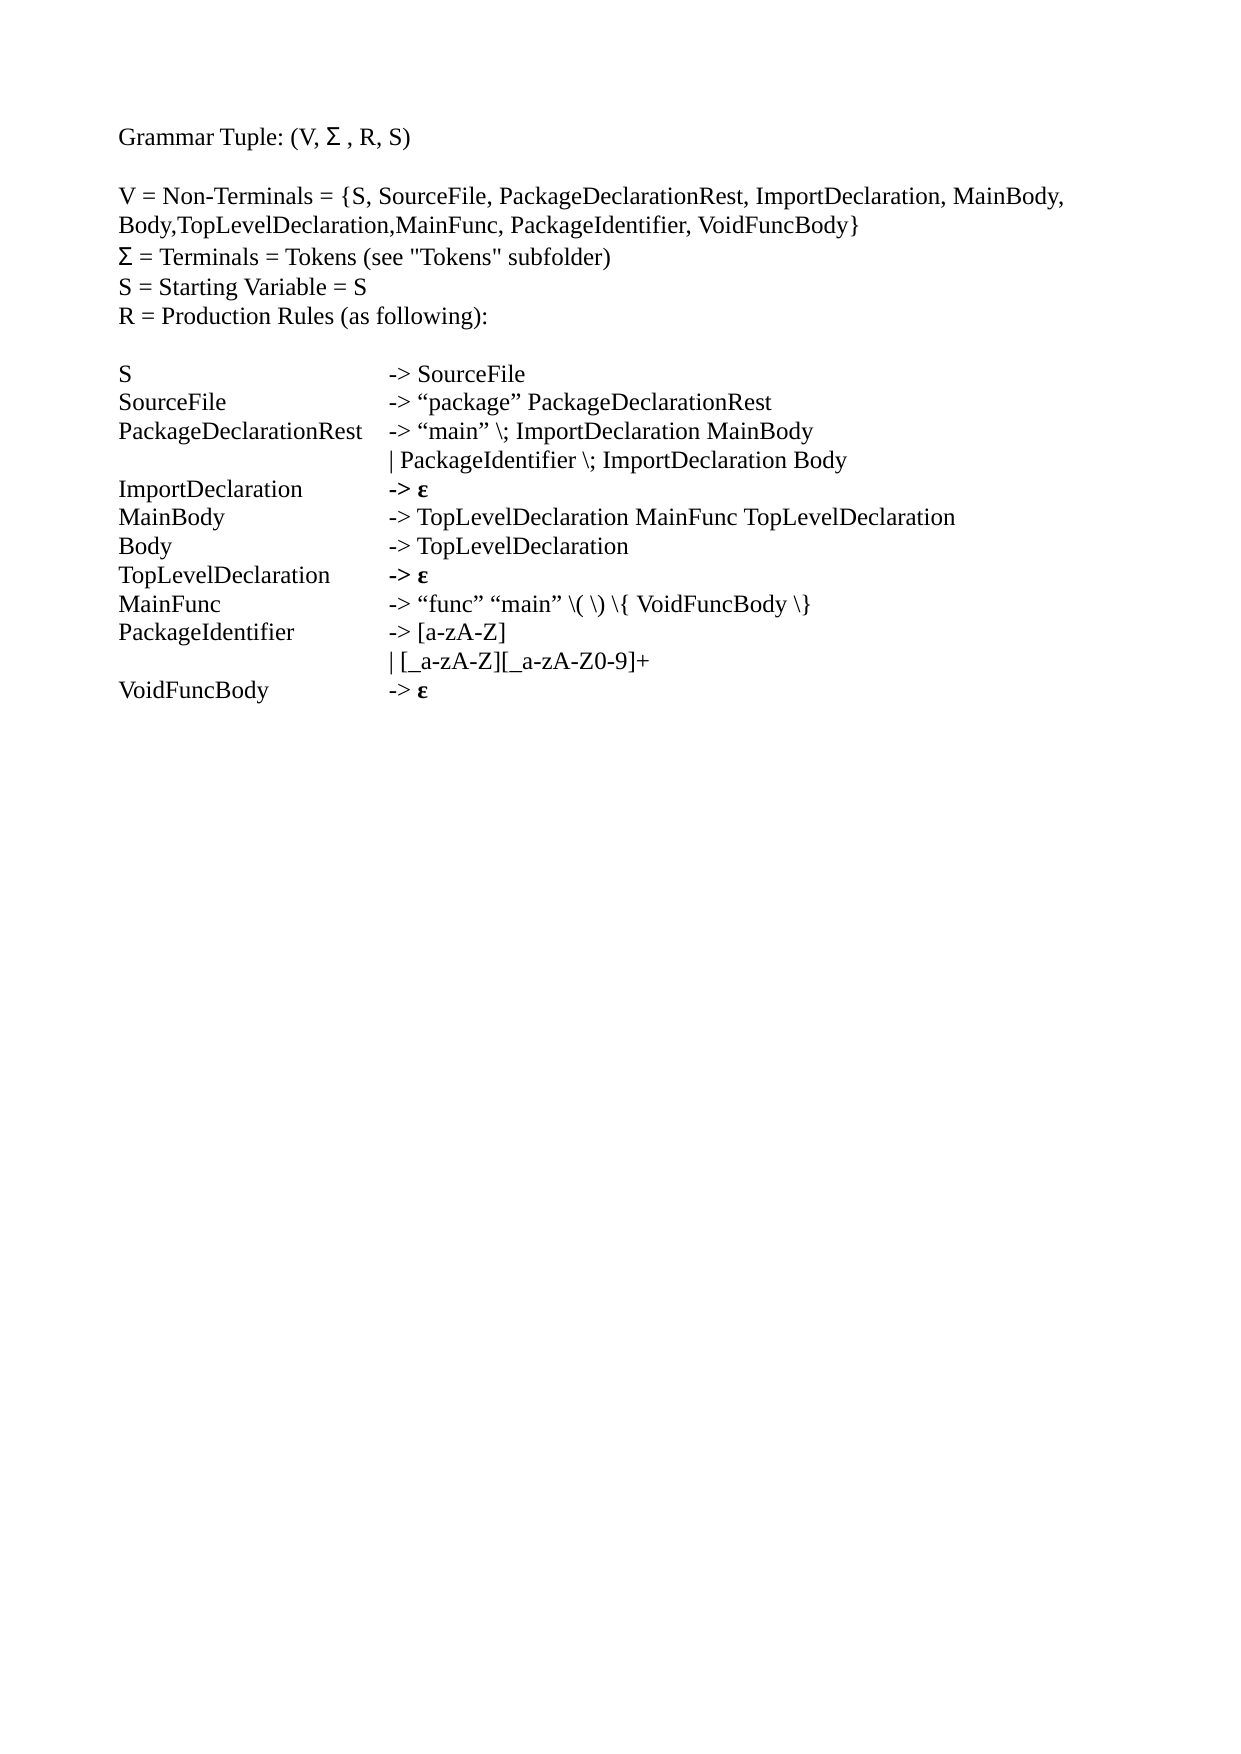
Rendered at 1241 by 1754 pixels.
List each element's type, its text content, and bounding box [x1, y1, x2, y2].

table_cell -> “package” PackageDeclarationRest [389, 388, 1122, 416]
table_cell -> ε [389, 560, 1122, 589]
text R = Production Rules (as following): [118, 301, 1122, 330]
text Grammar Tuple: (V, Σ , R, S) [118, 118, 1122, 152]
table_cell TopLevelDeclaration [118, 560, 388, 589]
text V = Non-Terminals = {S, SourceFile, PackageDeclarationRest, ImportDeclaration, MainBody, Body,TopLevelDeclaration,MainFunc, PackageIdentifier, VoidFuncBody} [118, 181, 1122, 238]
table_cell PackageIdentifier [118, 618, 388, 675]
table_cell MainFunc [118, 589, 388, 617]
table_header S [118, 359, 388, 387]
table_cell -> ε [389, 474, 1122, 502]
table_cell PackageDeclarationRest [118, 416, 388, 474]
table_cell -> TopLevelDeclaration MainFunc TopLevelDeclaration [389, 503, 1122, 531]
table_cell -> “main” \; ImportDeclaration MainBody | PackageIdentifier \; ImportDeclaration Body [389, 416, 1122, 474]
table_cell ImportDeclaration [118, 474, 388, 502]
table_header -> SourceFile [389, 359, 1122, 387]
table_cell -> [a-zA-Z] | [_a-zA-Z][_a-zA-Z0-9]+ [389, 618, 1122, 675]
table_cell -> “func” “main” \( \) \{ VoidFuncBody \} [389, 589, 1122, 617]
table_cell SourceFile [118, 388, 388, 416]
table_cell Body [118, 531, 388, 560]
text Σ = Terminals = Tokens (see "Tokens" subfolder) [118, 238, 1122, 272]
table_cell VoidFuncBody [118, 675, 388, 704]
table_cell -> TopLevelDeclaration [389, 531, 1122, 560]
table_cell -> ε [389, 675, 1122, 704]
table_cell MainBody [118, 503, 388, 531]
text S = Starting Variable = S [118, 272, 1122, 301]
